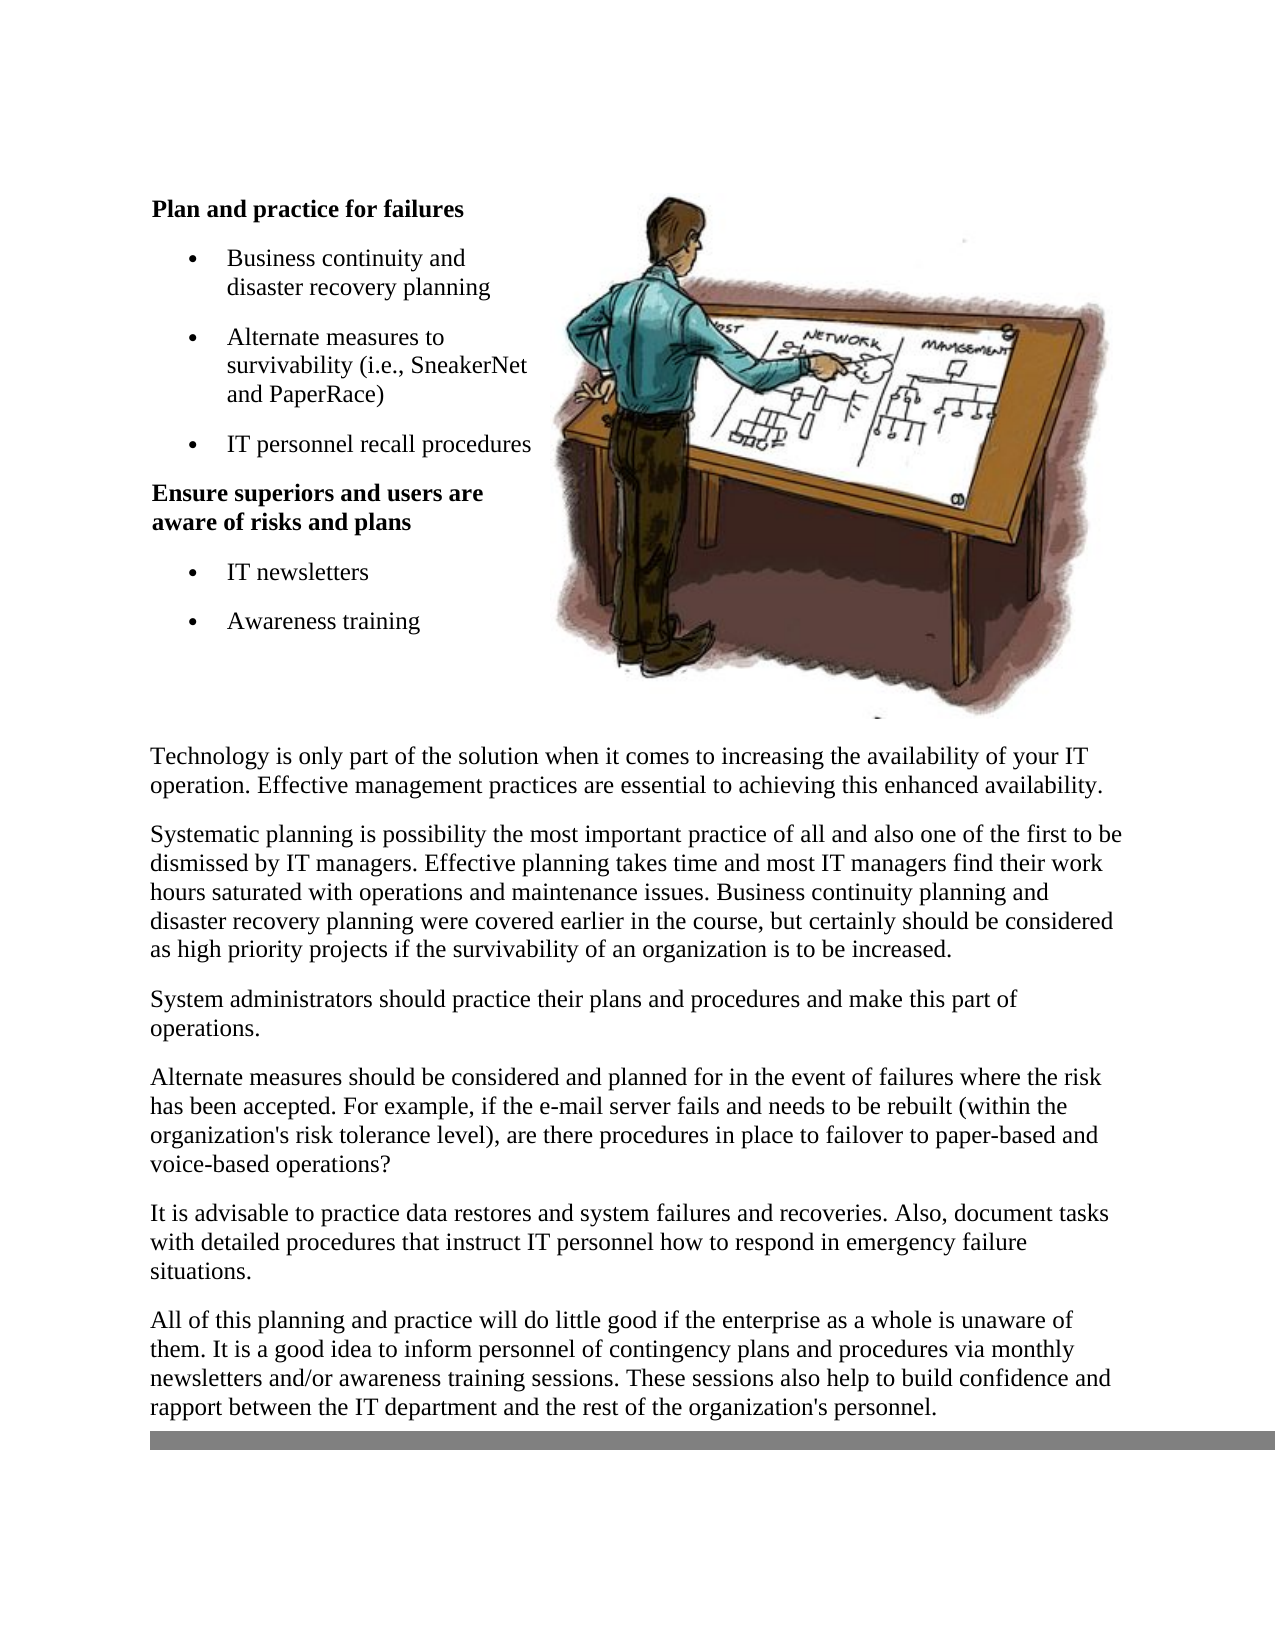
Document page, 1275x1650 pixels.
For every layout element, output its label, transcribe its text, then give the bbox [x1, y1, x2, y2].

text Systematic planning is possibility the most important practice of all and also one of the first to be dismissed by IT managers. Effective planning takes time and most IT managers find their work hours saturated with operations and maintenance issues. Business continuity planning and disaster recovery planning were covered earlier in the course, but certainly should be considered as high priority projects if the survivability of an organization is to be increased. [150, 819, 1125, 963]
table_cell [549, 182, 1120, 731]
text Alternate measures should be considered and planned for in the event of failures where the risk has been accepted. For example, if the e-mail server fails and needs to be rebuilt (within the organization's risk tolerance level), are there procedures in place to failover to paper-based and voice-based operations? [150, 1062, 1125, 1177]
table_header [1120, 150, 1134, 182]
table_cell [1120, 182, 1134, 731]
text It is advisable to practice data restores and system failures and recoveries. Also, document tasks with detailed procedures that instruct IT personnel how to respond in emergency failure situations. [150, 1198, 1125, 1284]
text System administrators should practice their plans and procedures and make this part of operations. [150, 984, 1125, 1042]
table_header [549, 150, 1120, 182]
text Technology is only part of the solution when it comes to increasing the availability of your IT operation. Effective management practices are essential to achieving this enhanced availability. [150, 741, 1125, 799]
text All of this planning and practice will do little good if the enterprise as a whole is unaware of them. It is a good idea to inform personnel of contingency plans and procedures via monthly newsletters and/or awareness training sessions. These sessions also help to build confidence and rapport between the IT department and the rest of the organization's personnel. [150, 1305, 1125, 1420]
table_cell Plan and practice for failures Business continuity and disaster recovery planning Alternate measures to survivability (i.e., SneakerNet and PaperRace) IT personnel recall procedures Ensure superiors and users are aware of risks and plans IT newsletters Awareness training [150, 182, 548, 731]
table_header [150, 150, 548, 182]
